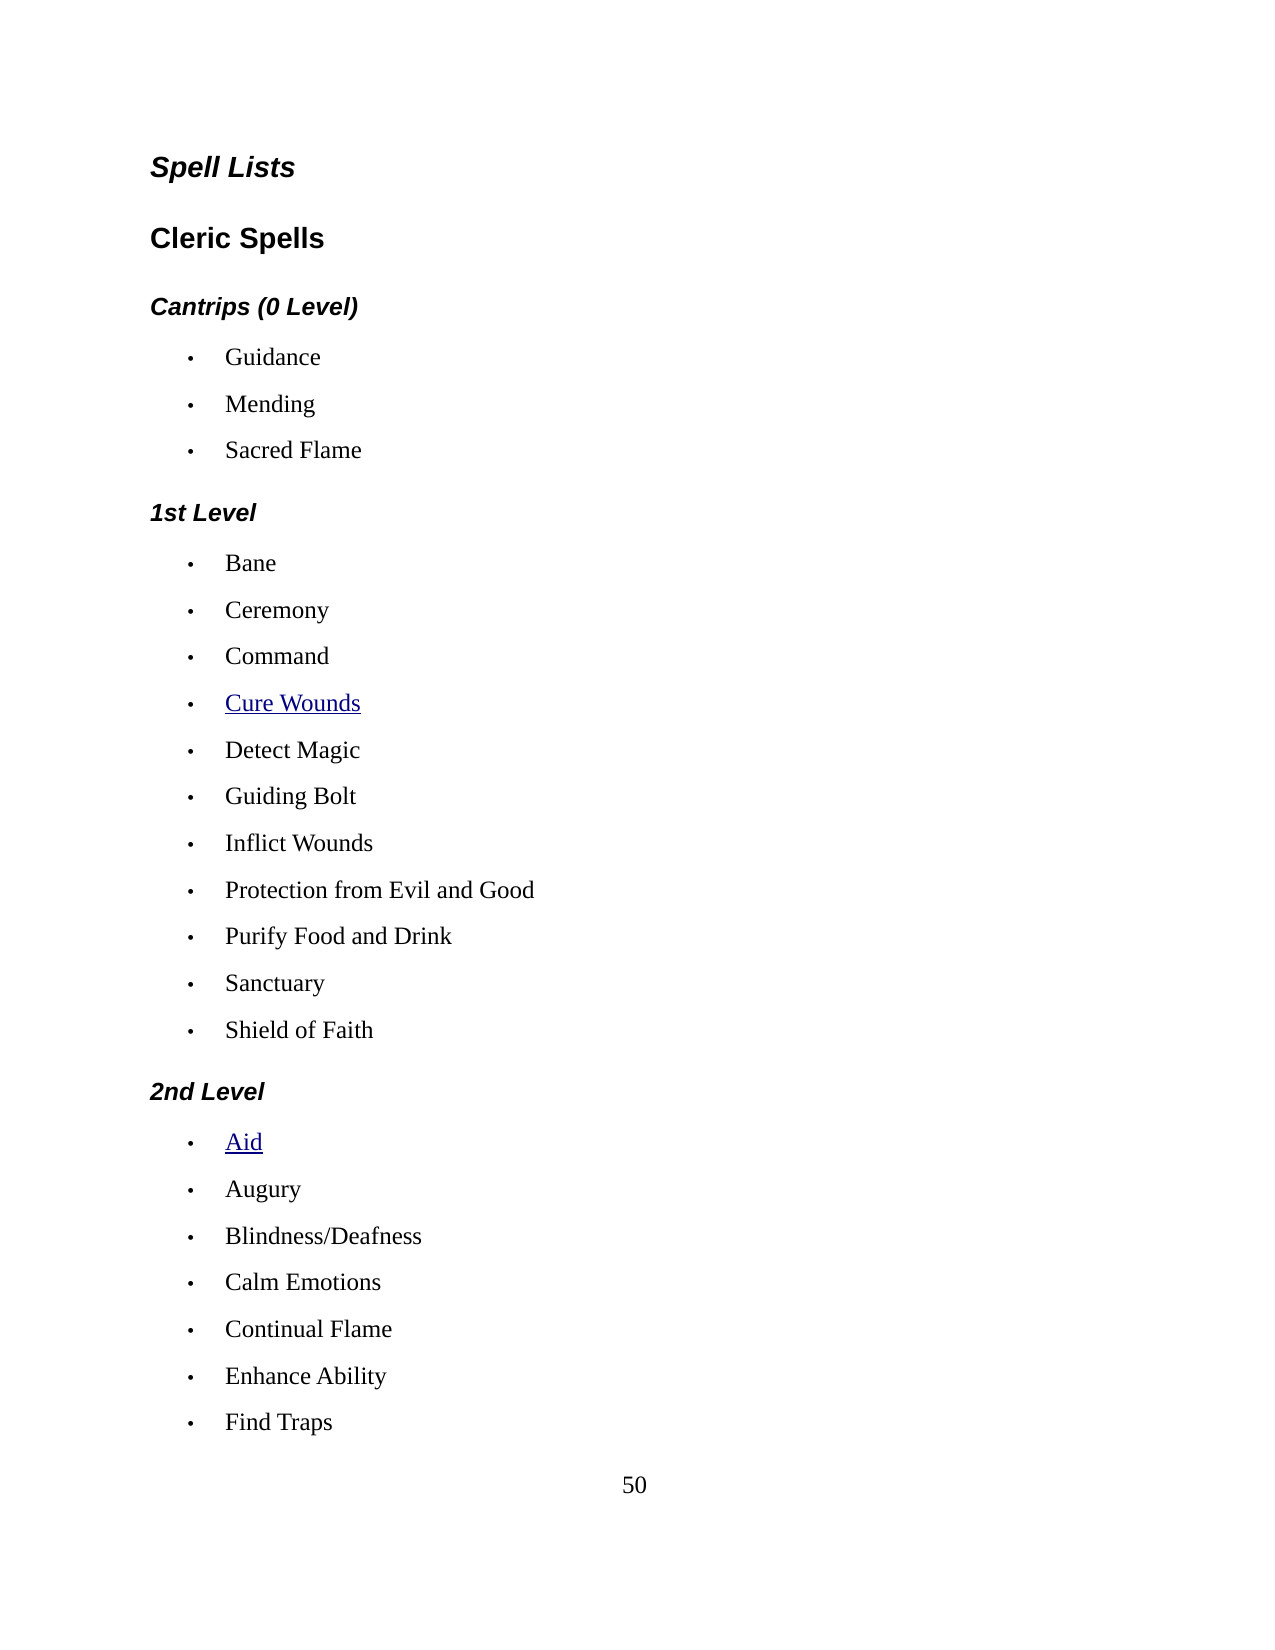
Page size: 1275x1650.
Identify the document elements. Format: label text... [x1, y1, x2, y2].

list Aid [187, 1127, 1125, 1156]
list Guidance [187, 342, 1125, 371]
list Inflict Wounds [187, 828, 1125, 857]
list Ceremony [187, 595, 1125, 623]
list Sanctuary [187, 968, 1125, 997]
list Shield of Faith [187, 1015, 1125, 1043]
list Protection from Evil and Good [187, 875, 1125, 903]
list Mending [187, 389, 1125, 417]
subtitle 2nd Level [150, 1077, 1125, 1106]
list Guiding Bolt [187, 781, 1125, 810]
subtitle Cleric Spells [150, 221, 1125, 254]
subtitle Spell Lists [150, 150, 1125, 183]
list Detect Magic [187, 735, 1125, 763]
list Calm Emotions [187, 1267, 1125, 1296]
list Sacred Flame [187, 435, 1125, 464]
list Continual Flame [187, 1314, 1125, 1343]
list Augury [187, 1174, 1125, 1203]
list Cure Wounds [187, 688, 1125, 717]
list Command [187, 641, 1125, 670]
subtitle Cantrips (0 Level) [150, 292, 1125, 321]
list Find Traps [187, 1407, 1125, 1436]
list Enhance Ability [187, 1361, 1125, 1389]
subtitle 1st Level [150, 498, 1125, 527]
list Purify Food and Drink [187, 921, 1125, 950]
list Blindness/Deafness [187, 1221, 1125, 1249]
list Bane [187, 548, 1125, 577]
